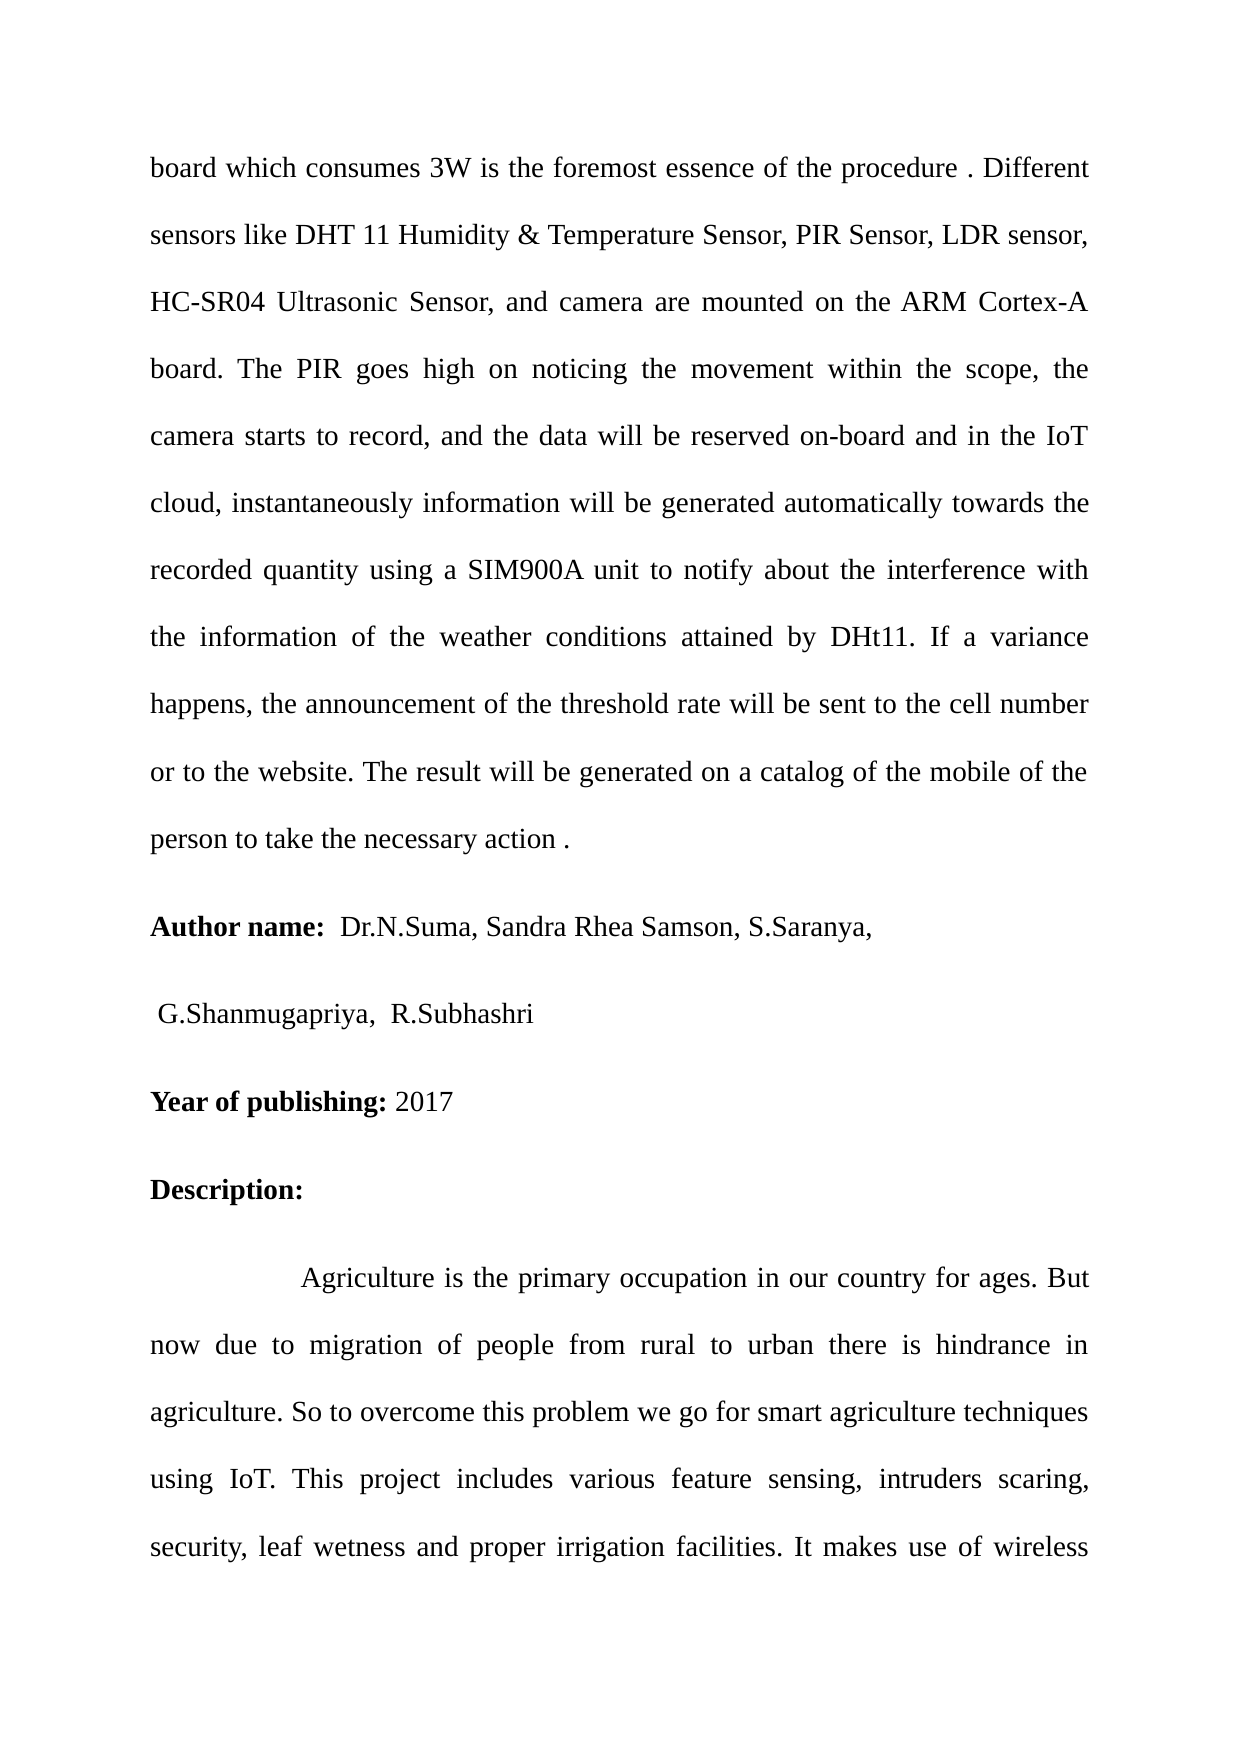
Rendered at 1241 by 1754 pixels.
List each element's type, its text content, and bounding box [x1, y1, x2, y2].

text G.Shanmugapriya, R.Subhashri [150, 997, 1090, 1030]
text Author name: Dr.N.Suma, Sandra Rhea Samson, S.Saranya, [150, 909, 1090, 942]
text Year of publishing: 2017 [150, 1084, 1090, 1118]
text Agriculture is the primary occupation in our country for ages. But now due to migration of people from rural to urban there is hindrance in agriculture. So to overcome this problem we go for smart agriculture techniques using IoT. This project includes various feature sensing, intruders scaring, security, leaf wetness and proper irrigation facilities. It makes use of wireless [150, 1260, 1090, 1562]
text Description: [150, 1172, 1090, 1206]
text board which consumes 3W is the foremost essence of the procedure . Different sensors like DHT 11 Humidity & Temperature Sensor, PIR Sensor, LDR sensor, HC-SR04 Ultrasonic Sensor, and camera are mounted on the ARM Cortex-A board. The PIR goes high on noticing the movement within the scope, the camera starts to record, and the data will be reserved on-board and in the IoT cloud, instantaneously information will be generated automatically towards the recorded quantity using a SIM900A unit to notify about the interference with the information of the weather conditions attained by DHt11. If a variance happens, the announcement of the threshold rate will be sent to the cell number or to the website. The result will be generated on a catalog of the mobile of the person to take the necessary action . [150, 150, 1090, 854]
